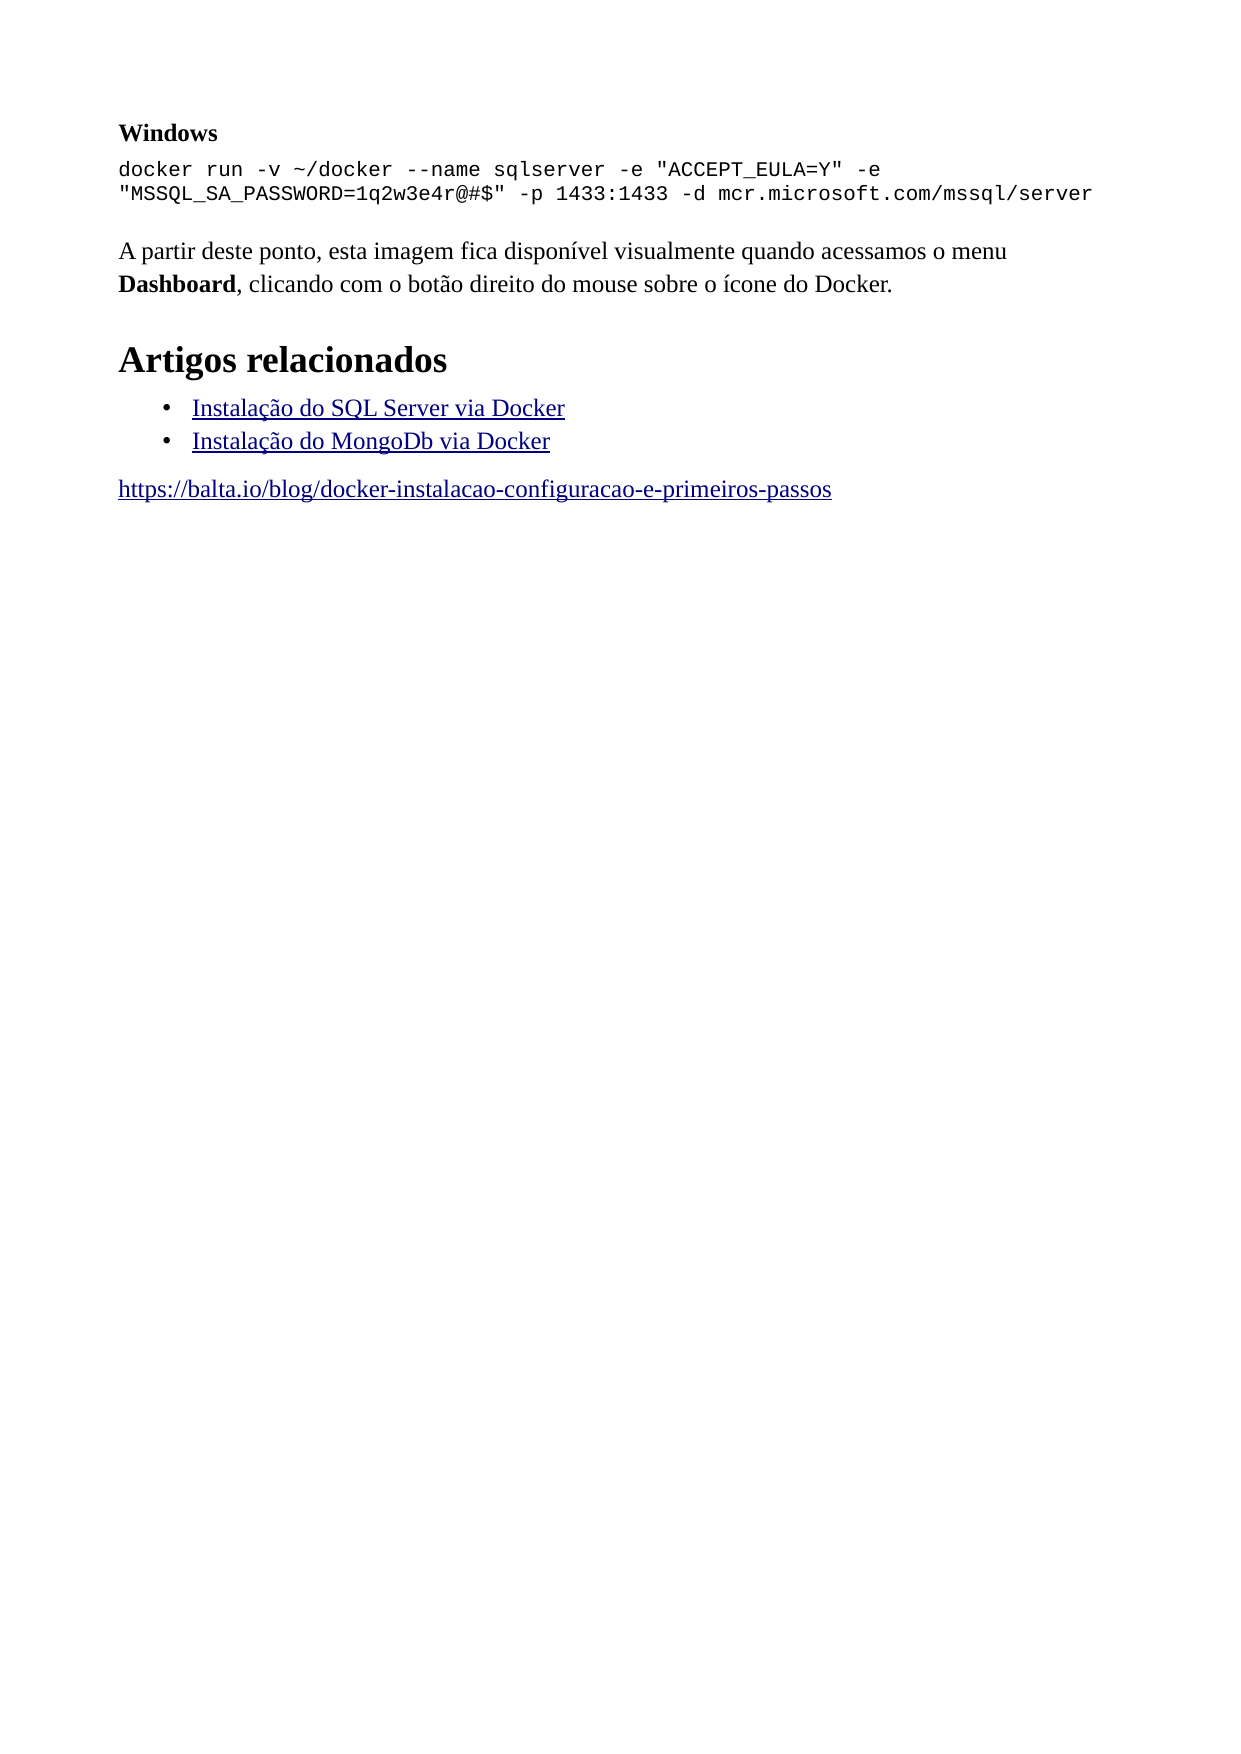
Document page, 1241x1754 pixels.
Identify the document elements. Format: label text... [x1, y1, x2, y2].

text https://balta.io/blog/docker-instalacao-configuracao-e-primeiros-passos [118, 474, 1122, 503]
list Instalação do MongoDb via Docker [162, 426, 1122, 455]
list Instalação do SQL Server via Docker [162, 393, 1122, 422]
subtitle Windows [118, 118, 1122, 147]
subtitle Artigos relacionados [118, 338, 1122, 381]
text A partir deste ponto, esta imagem fica disponível visualmente quando acessamos o menu Dashboard, clicando com o botão direito do mouse sobre o ícone do Docker. [118, 236, 1122, 298]
text docker run -v ~/docker --name sqlserver -e "ACCEPT_EULA=Y" -e "MSSQL_SA_PASSWORD=1q2w3e4r@#$" -p 1433:1433 -d mcr.microsoft.com/mssql/server [118, 159, 1122, 207]
